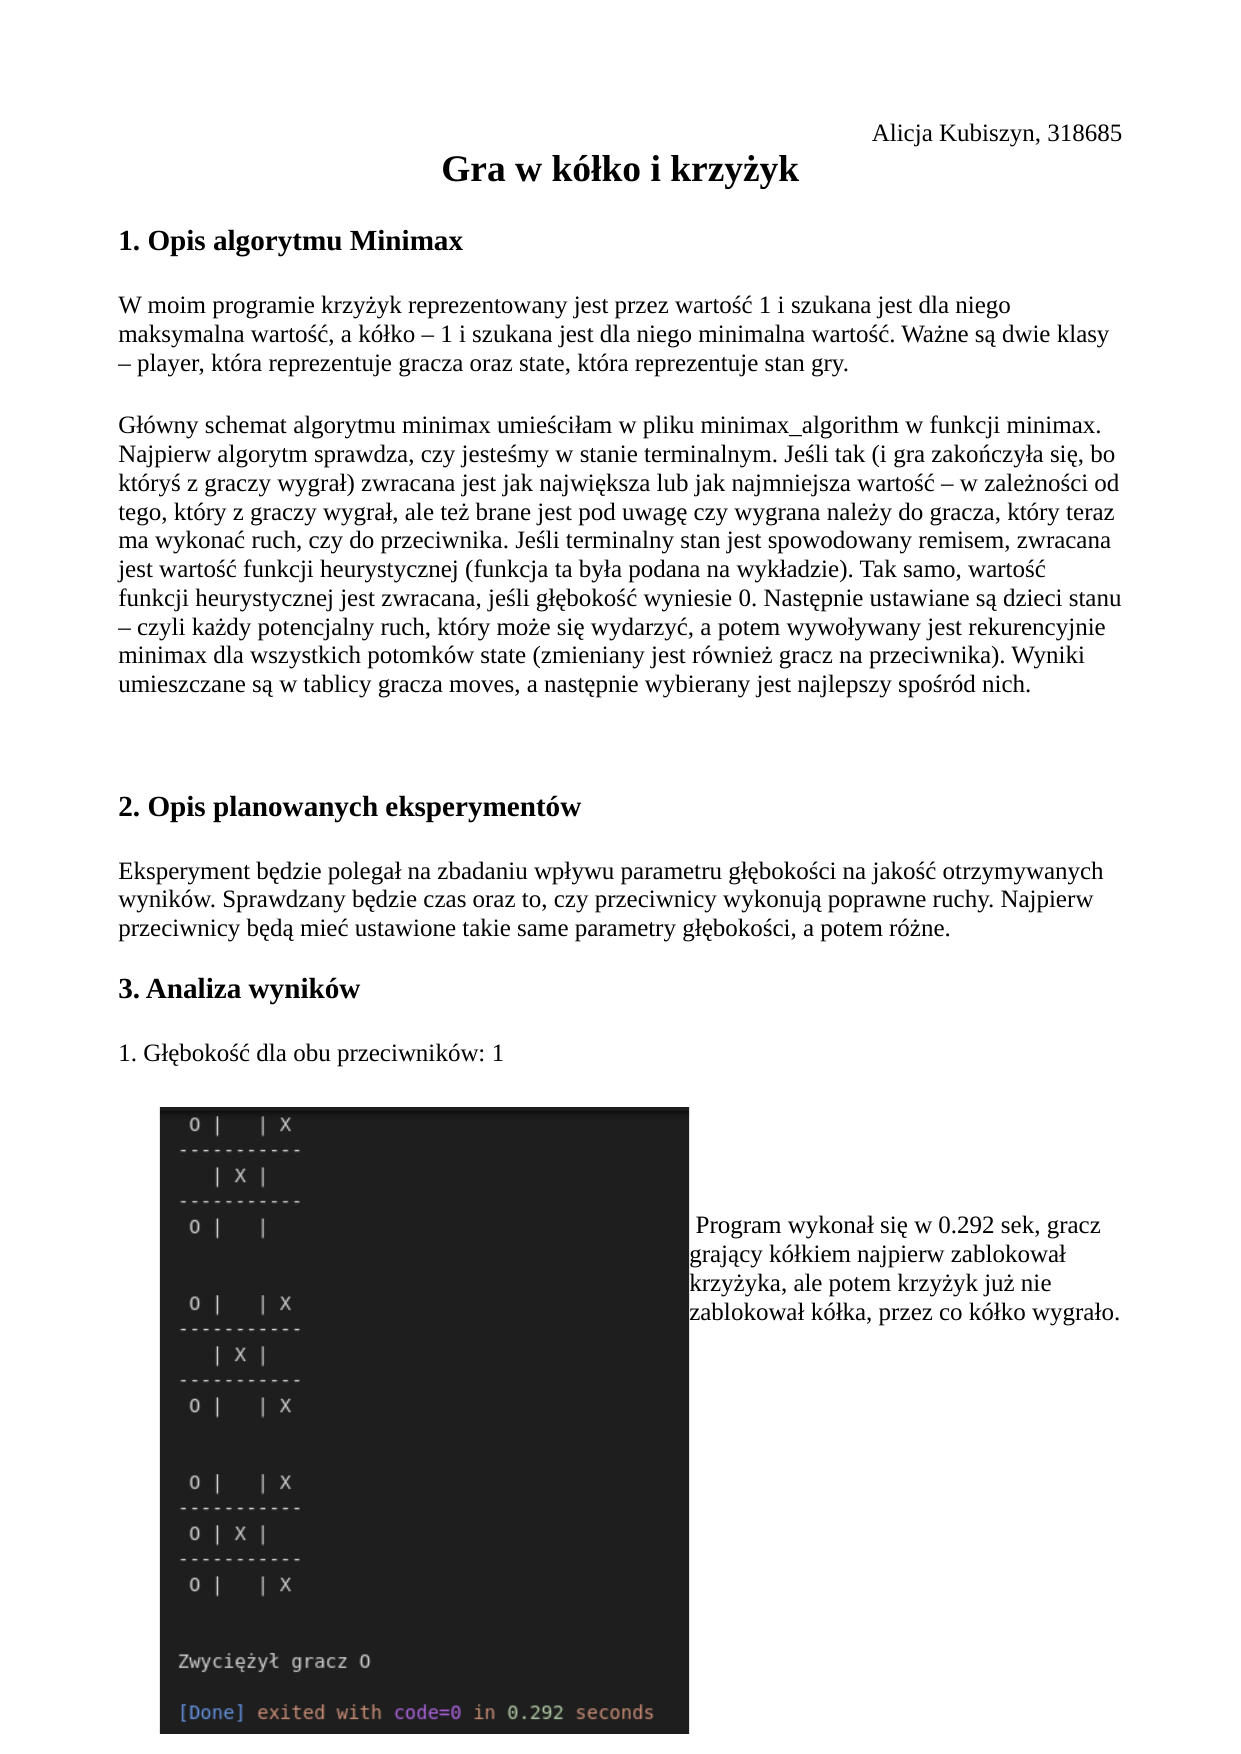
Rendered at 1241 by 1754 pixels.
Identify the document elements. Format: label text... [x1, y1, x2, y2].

text Eksperyment będzie polegał na zbadaniu wpływu parametru głębokości na jakość otrzymywanych wyników. Sprawdzany będzie czas oraz to, czy przeciwnicy wykonują poprawne ruchy. Najpierw przeciwnicy będą mieć ustawione takie same parametry głębokości, a potem różne. [118, 856, 1122, 942]
text Najpierw algorytm sprawdza, czy jesteśmy w stanie terminalnym. Jeśli tak (i gra zakończyła się, bo któryś z graczy wygrał) zwracana jest jak największa lub jak najmniejsza wartość – w zależności od tego, który z graczy wygrał, ale też brane jest pod uwagę czy wygrana należy do gracza, który teraz ma wykonać ruch, czy do przeciwnika. Jeśli terminalny stan jest spowodowany remisem, zwracana jest wartość funkcji heurystycznej (funkcja ta była podana na wykładzie). Tak samo, wartość funkcji heurystycznej jest zwracana, jeśli głębokość wyniesie 0. Następnie ustawiane są dzieci stanu – czyli każdy potencjalny ruch, który może się wydarzyć, a potem wywoływany jest rekurencyjnie minimax dla wszystkich potomków state (zmieniany jest również gracz na przeciwnika). Wyniki umieszczane są w tablicy gracza moves, a następnie wybierany jest najlepszy spośród nich. [118, 439, 1122, 698]
text Gra w kółko i krzyżyk [118, 147, 1122, 190]
text 2. Opis planowanych eksperymentów [118, 789, 1122, 822]
text 1. Opis algorytmu Minimax [118, 223, 1122, 257]
text W moim programie krzyżyk reprezentowany jest przez wartość 1 i szukana jest dla niego maksymalna wartość, a kółko – 1 i szukana jest dla niego minimalna wartość. Ważne są dwie klasy – player, która reprezentuje gracza oraz state, która reprezentuje stan gry. [118, 291, 1122, 377]
text [118, 1210, 159, 1325]
picture [159, 1107, 690, 1734]
text Program wykonał się w 0.292 sek, gracz grający kółkiem najpierw zablokował krzyżyka, ale potem krzyżyk już nie zablokował kółka, przez co kółko wygrało. [690, 1210, 1122, 1325]
text Alicja Kubiszyn, 318685 [118, 118, 1122, 147]
text Główny schemat algorytmu minimax umieściłam w pliku minimax_algorithm w funkcji minimax. [118, 410, 1122, 439]
text 1. Głębokość dla obu przeciwników: 1 [118, 1038, 1122, 1067]
text 3. Analiza wyników [118, 971, 1122, 1004]
